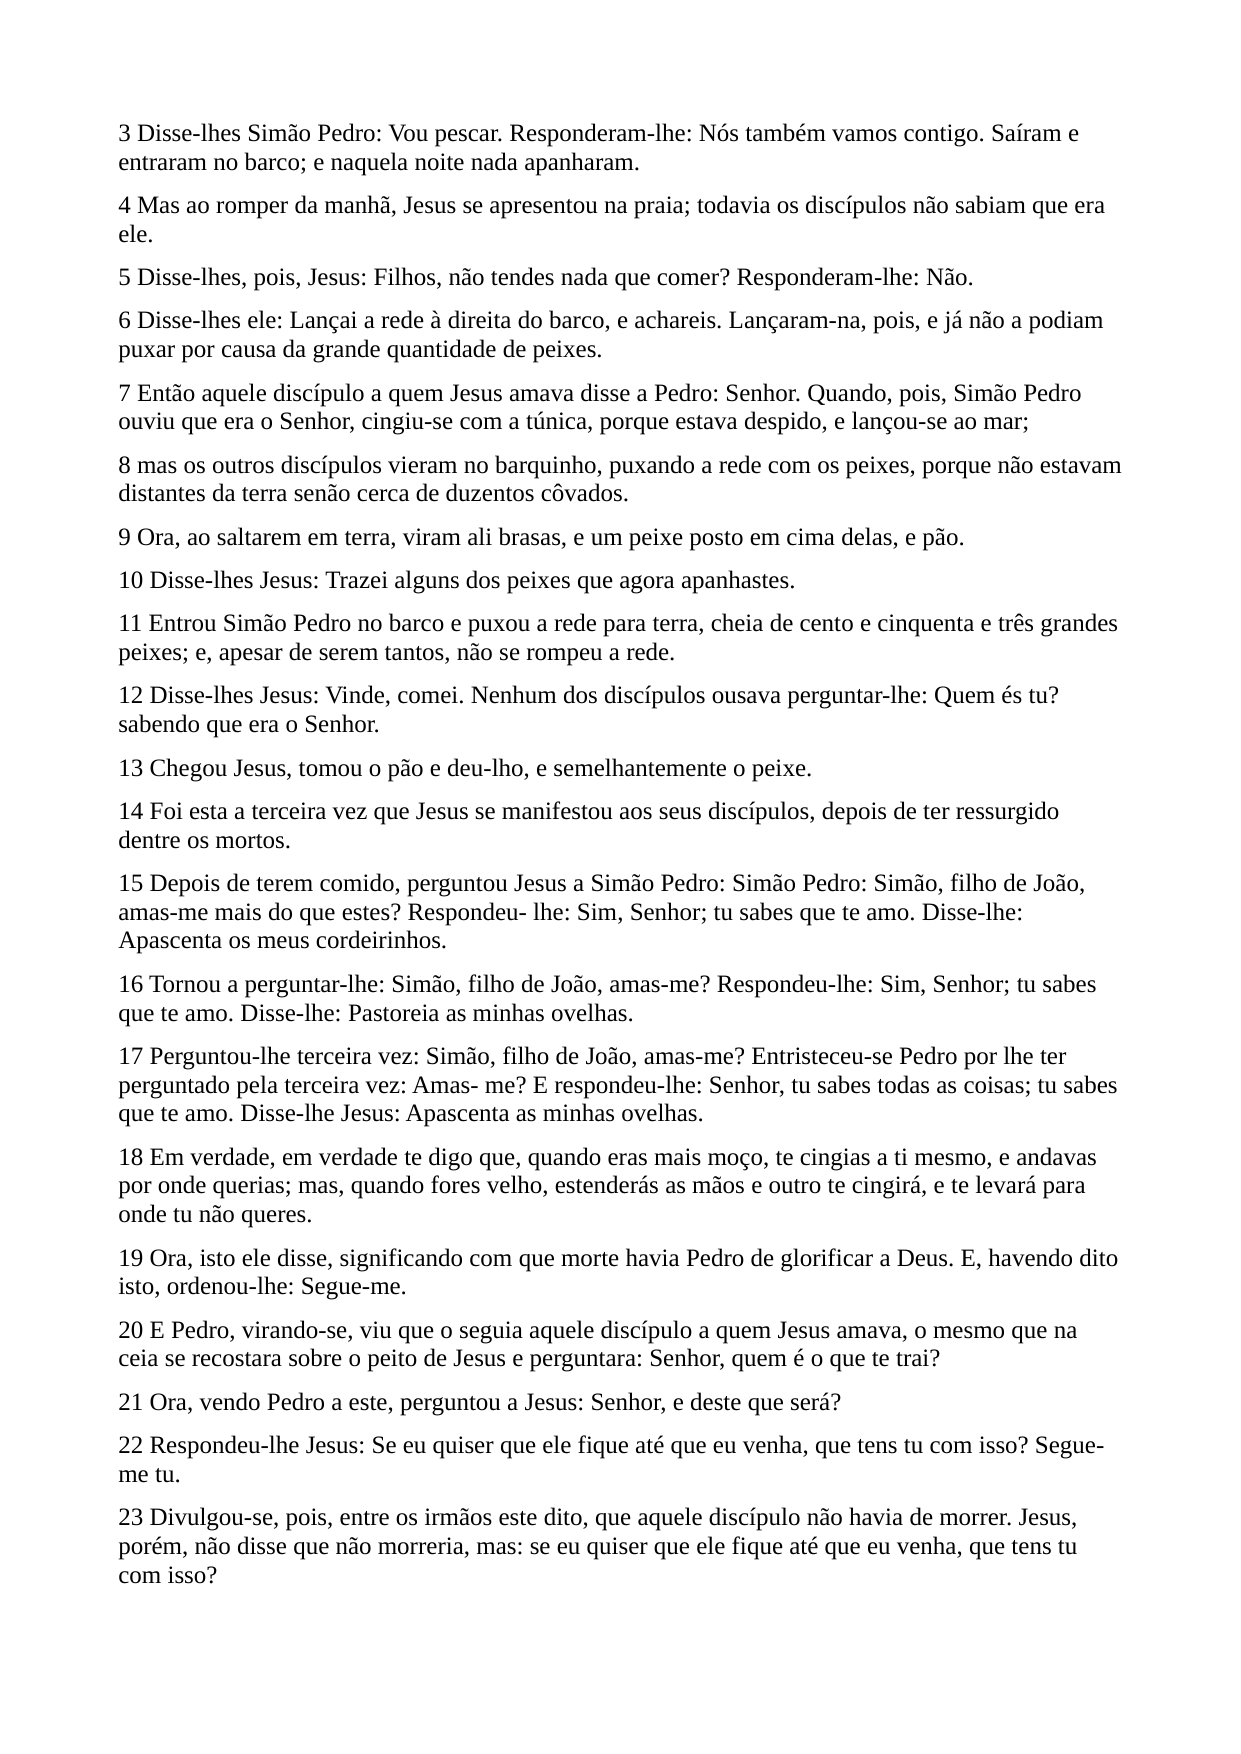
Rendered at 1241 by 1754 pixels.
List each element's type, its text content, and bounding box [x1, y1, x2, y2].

text 10 Disse-lhes Jesus: Trazei alguns dos peixes que agora apanhastes. [118, 565, 1122, 594]
text 9 Ora, ao saltarem em terra, viram ali brasas, e um peixe posto em cima delas, e pão. [118, 522, 1122, 551]
text 13 Chegou Jesus, tomou o pão e deu-lho, e semelhantemente o peixe. [118, 753, 1122, 781]
text 11 Entrou Simão Pedro no barco e puxou a rede para terra, cheia de cento e cinquenta e três grandes peixes; e, apesar de serem tantos, não se rompeu a rede. [118, 608, 1122, 666]
text 22 Respondeu-lhe Jesus: Se eu quiser que ele fique até que eu venha, que tens tu com isso? Segue-me tu. [118, 1430, 1122, 1488]
text 21 Ora, vendo Pedro a este, perguntou a Jesus: Senhor, e deste que será? [118, 1387, 1122, 1416]
text 15 Depois de terem comido, perguntou Jesus a Simão Pedro: Simão Pedro: Simão, filho de João, amas-me mais do que estes? Respondeu- lhe: Sim, Senhor; tu sabes que te amo. Disse-lhe: Apascenta os meus cordeirinhos. [118, 868, 1122, 954]
text 18 Em verdade, em verdade te digo que, quando eras mais moço, te cingias a ti mesmo, e andavas por onde querias; mas, quando fores velho, estenderás as mãos e outro te cingirá, e te levará para onde tu não queres. [118, 1142, 1122, 1228]
text 4 Mas ao romper da manhã, Jesus se apresentou na praia; todavia os discípulos não sabiam que era ele. [118, 190, 1122, 248]
text 8 mas os outros discípulos vieram no barquinho, puxando a rede com os peixes, porque não estavam distantes da terra senão cerca de duzentos côvados. [118, 450, 1122, 507]
text 17 Perguntou-lhe terceira vez: Simão, filho de João, amas-me? Entristeceu-se Pedro por lhe ter perguntado pela terceira vez: Amas- me? E respondeu-lhe: Senhor, tu sabes todas as coisas; tu sabes que te amo. Disse-lhe Jesus: Apascenta as minhas ovelhas. [118, 1041, 1122, 1127]
text 7 Então aquele discípulo a quem Jesus amava disse a Pedro: Senhor. Quando, pois, Simão Pedro ouviu que era o Senhor, cingiu-se com a túnica, porque estava despido, e lançou-se ao mar; [118, 378, 1122, 435]
text 16 Tornou a perguntar-lhe: Simão, filho de João, amas-me? Respondeu-lhe: Sim, Senhor; tu sabes que te amo. Disse-lhe: Pastoreia as minhas ovelhas. [118, 969, 1122, 1026]
text 19 Ora, isto ele disse, significando com que morte havia Pedro de glorificar a Deus. E, havendo dito isto, ordenou-lhe: Segue-me. [118, 1243, 1122, 1300]
text 5 Disse-lhes, pois, Jesus: Filhos, não tendes nada que comer? Responderam-lhe: Não. [118, 262, 1122, 291]
text 23 Divulgou-se, pois, entre os irmãos este dito, que aquele discípulo não havia de morrer. Jesus, porém, não disse que não morreria, mas: se eu quiser que ele fique até que eu venha, que tens tu com isso? [118, 1502, 1122, 1588]
text 14 Foi esta a terceira vez que Jesus se manifestou aos seus discípulos, depois de ter ressurgido dentre os mortos. [118, 796, 1122, 853]
text 6 Disse-lhes ele: Lançai a rede à direita do barco, e achareis. Lançaram-na, pois, e já não a podiam puxar por causa da grande quantidade de peixes. [118, 306, 1122, 363]
text 3 Disse-lhes Simão Pedro: Vou pescar. Responderam-lhe: Nós também vamos contigo. Saíram e entraram no barco; e naquela noite nada apanharam. [118, 118, 1122, 176]
text 12 Disse-lhes Jesus: Vinde, comei. Nenhum dos discípulos ousava perguntar-lhe: Quem és tu? sabendo que era o Senhor. [118, 681, 1122, 738]
text 20 E Pedro, virando-se, viu que o seguia aquele discípulo a quem Jesus amava, o mesmo que na ceia se recostara sobre o peito de Jesus e perguntara: Senhor, quem é o que te trai? [118, 1315, 1122, 1372]
